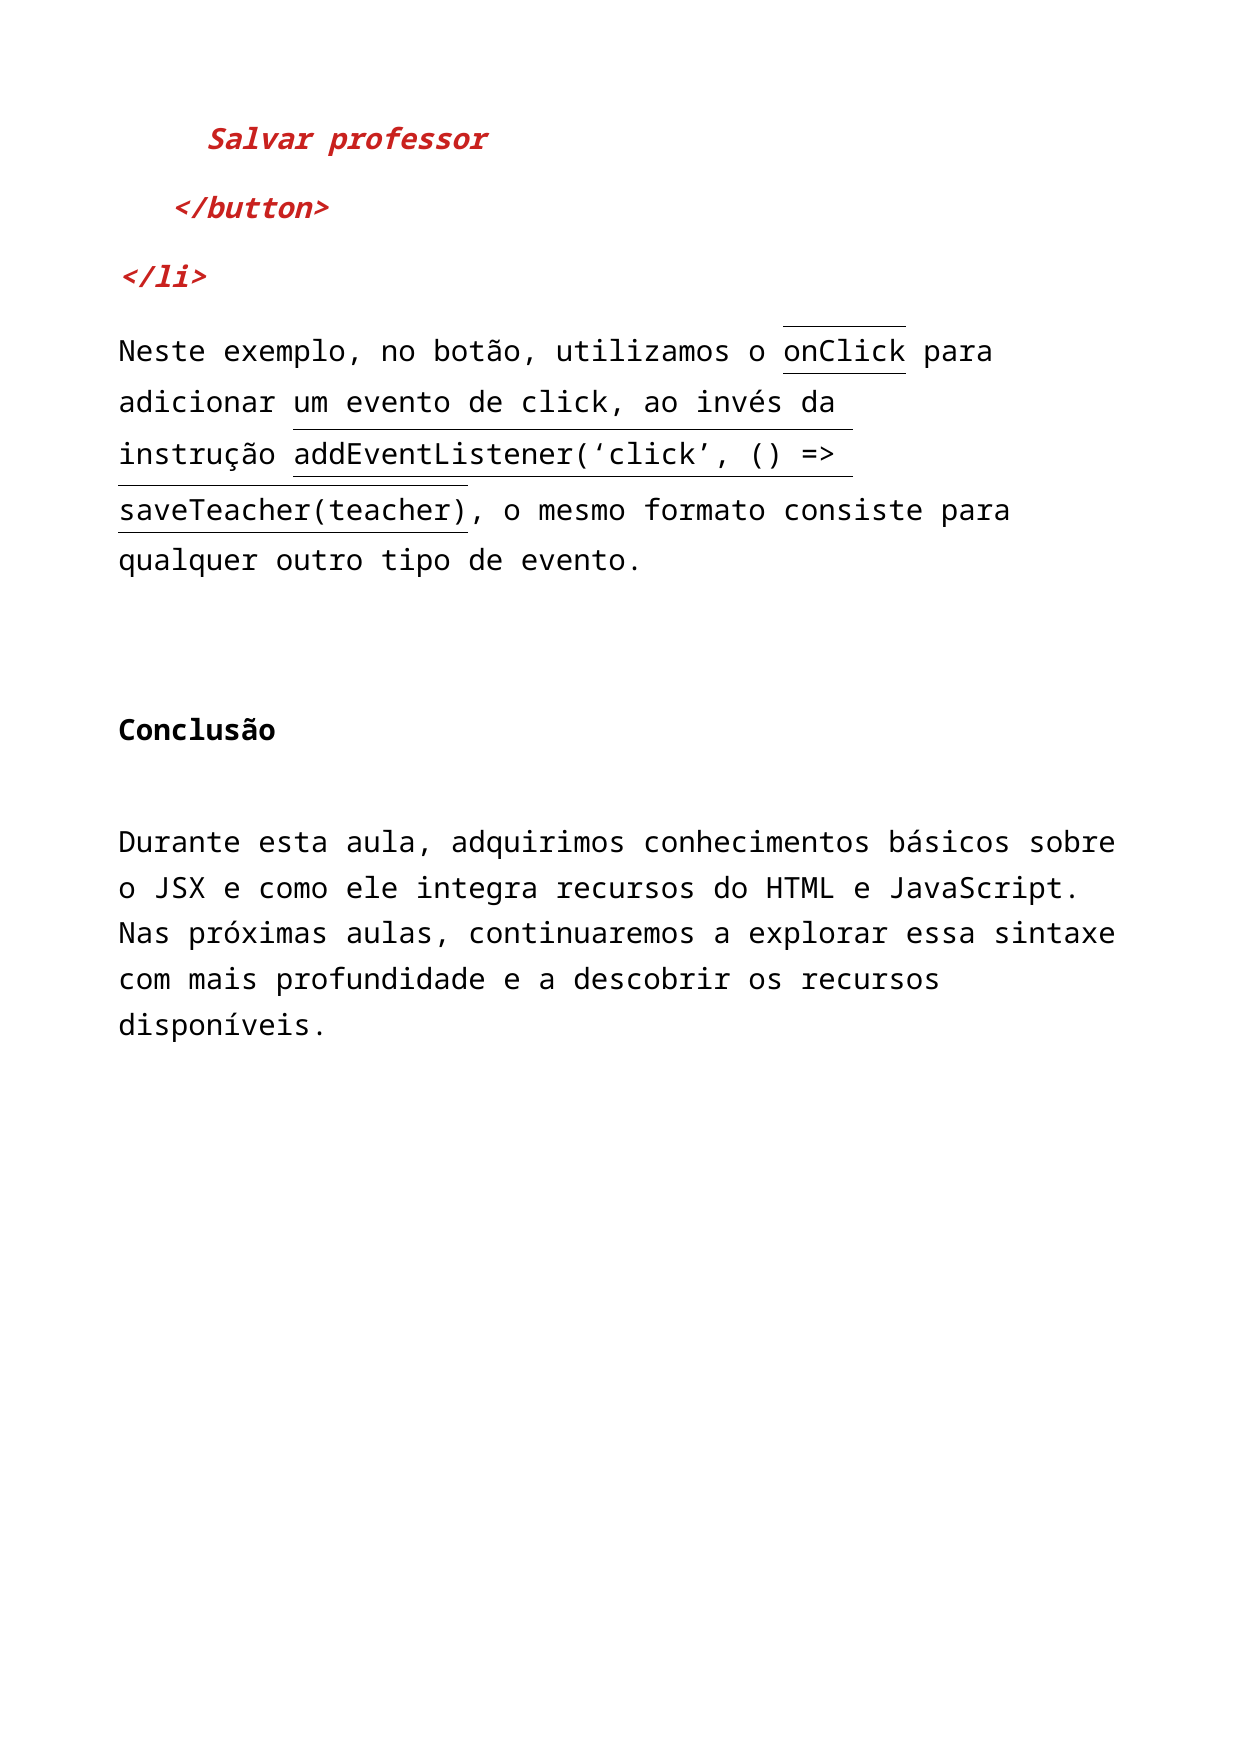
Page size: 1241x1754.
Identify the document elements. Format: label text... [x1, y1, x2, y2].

text Neste exemplo, no botão, utilizamos o onClick para adicionar um evento de click, ao invés da instrução addEventListener(‘click’, () => saveTeacher(teacher), o mesmo formato consiste para qualquer outro tipo de evento. [118, 326, 1122, 579]
text </li> [118, 256, 1122, 296]
text Salvar professor [118, 118, 1122, 158]
subtitle Conclusão [118, 709, 1122, 749]
text </button> [118, 187, 1122, 227]
text Durante esta aula, adquirimos conhecimentos básicos sobre o JSX e como ele integra recursos do HTML e JavaScript. Nas próximas aulas, continuaremos a explorar essa sintaxe com mais profundidade e a descobrir os recursos disponíveis. [118, 821, 1122, 1044]
